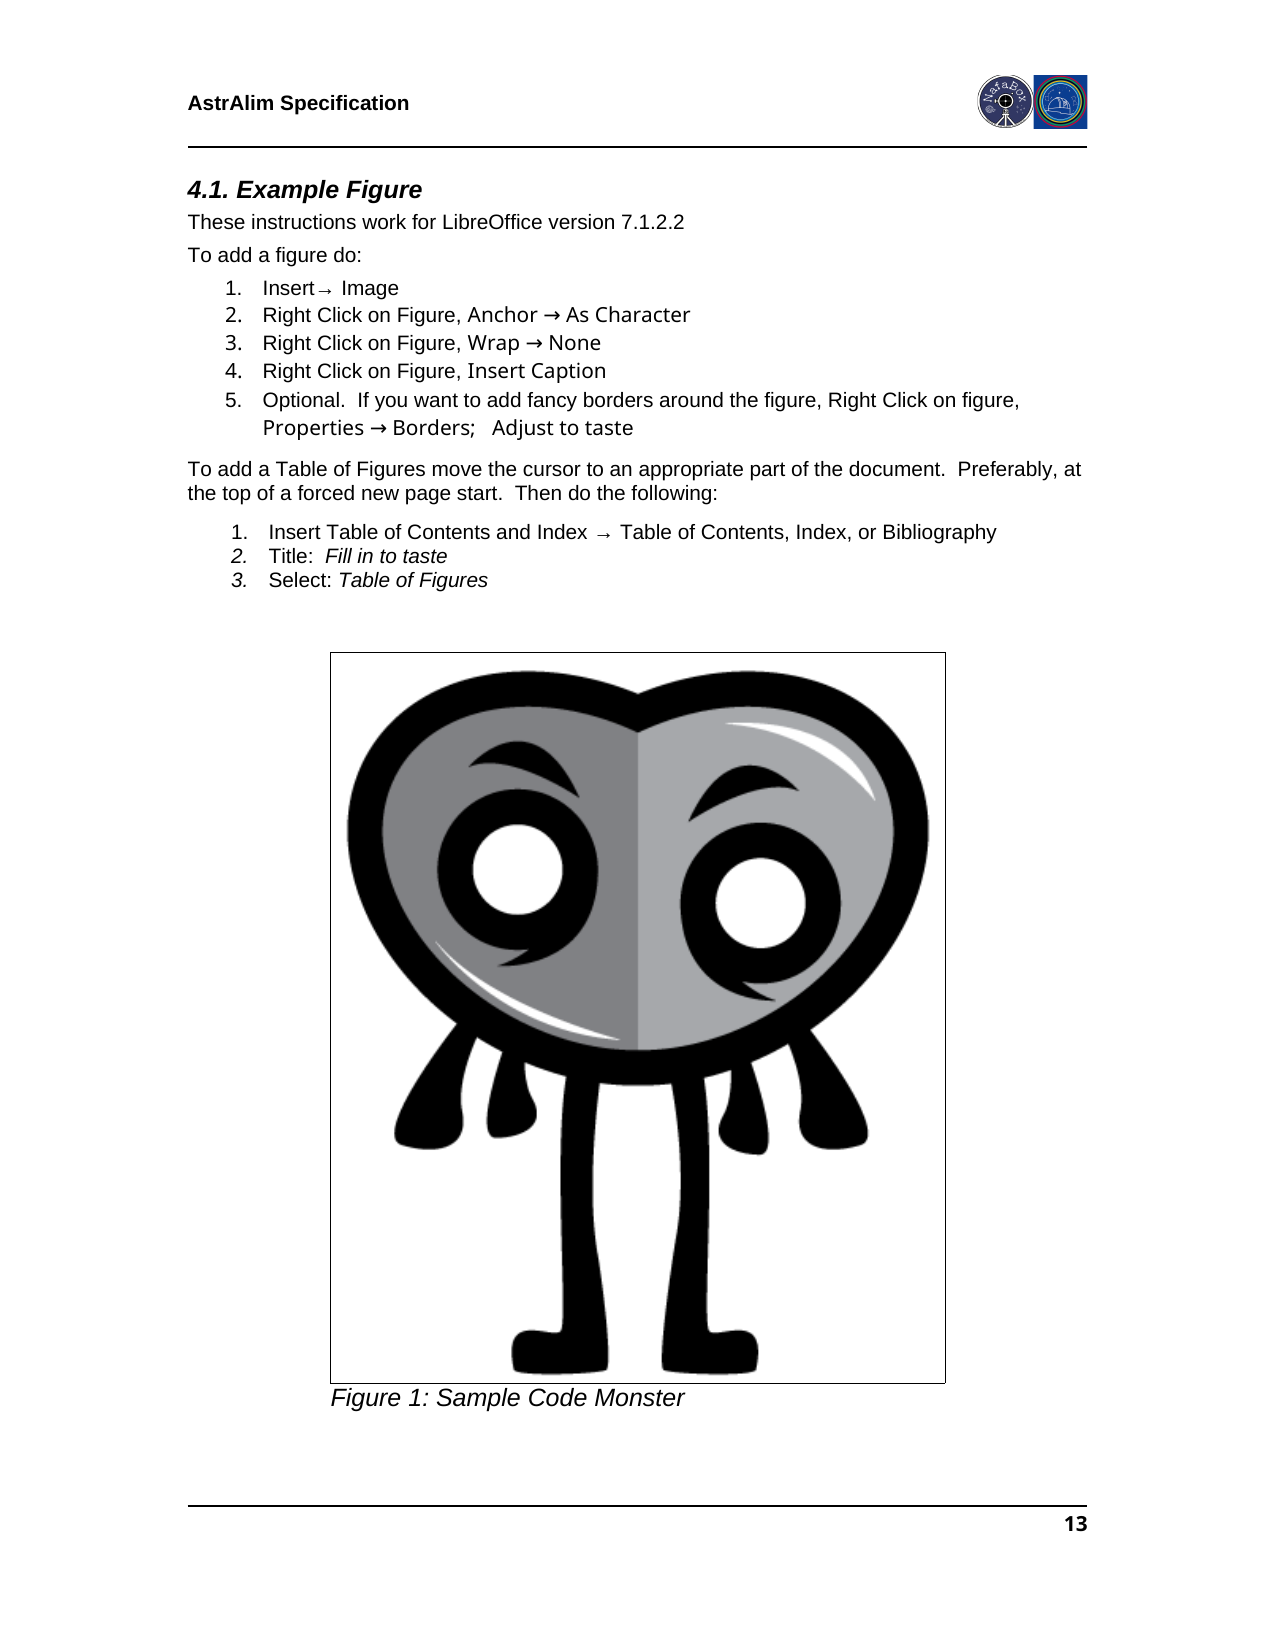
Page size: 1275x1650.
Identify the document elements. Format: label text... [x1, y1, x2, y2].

text These instructions work for LibreOffice version 7.1.2.2 [187, 210, 1087, 234]
text To add a Table of Figures move the cursor to an appropriate part of the document. Preferably, at the top of a forced new page start. Then do the following: [187, 457, 1087, 505]
list Right Click on Figure, Wrap → None [225, 328, 1087, 357]
picture [977, 75, 1088, 129]
list Insert→ Image [225, 276, 1087, 300]
picture [336, 658, 939, 1377]
subtitle Example Figure [187, 175, 1087, 204]
text Figure 1: Sample Code Monster [330, 1384, 945, 1412]
text [331, 653, 945, 1383]
list Select: Table of Figures [231, 568, 1087, 592]
list Insert Table of Contents and Index → Table of Contents, Index, or Bibliography [231, 520, 1087, 544]
list Optional. If you want to add fancy borders around the figure, Right Click on figure, Properties → Borders; Adjust to taste [225, 385, 1087, 442]
list Title: Fill in to taste [231, 544, 1087, 568]
text To add a figure do: [187, 243, 1087, 267]
list Right Click on Figure, Anchor → As Character [225, 300, 1087, 328]
list Right Click on Figure, Insert Caption [225, 357, 1087, 385]
